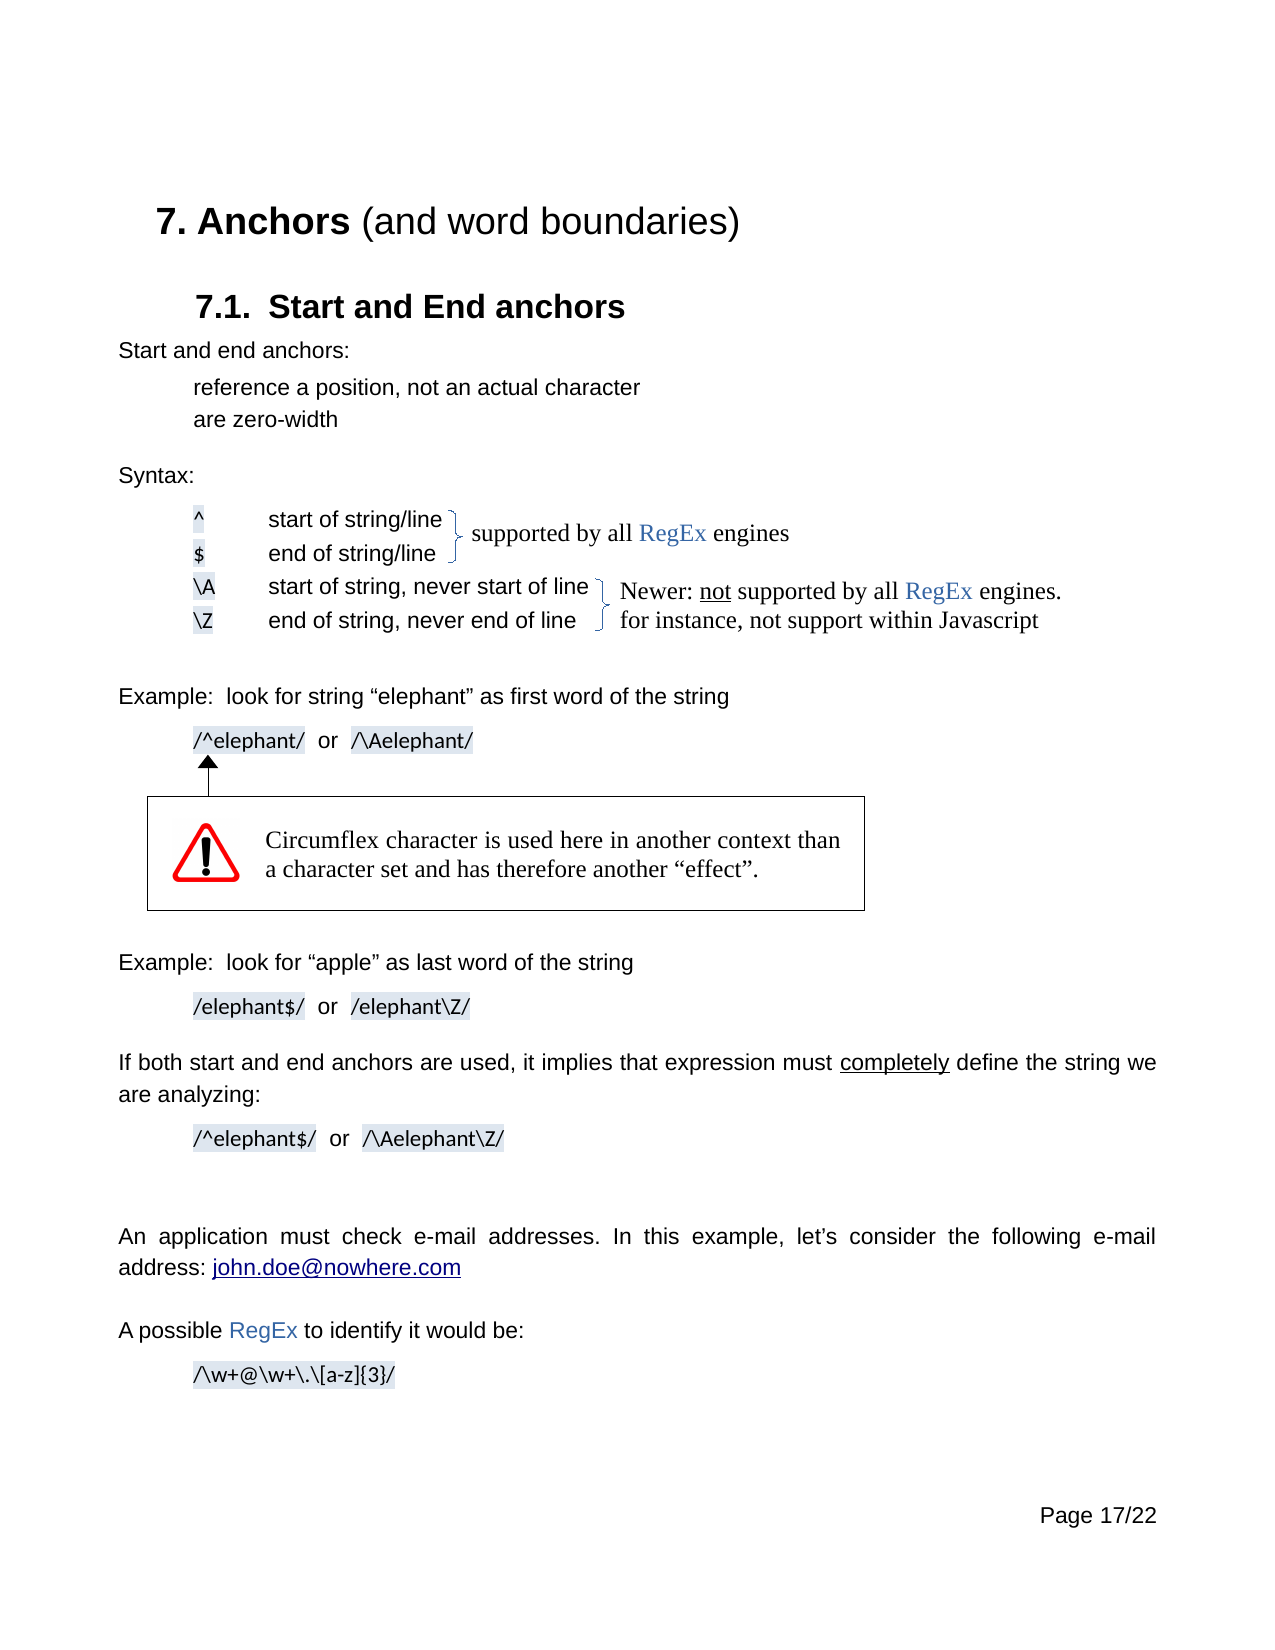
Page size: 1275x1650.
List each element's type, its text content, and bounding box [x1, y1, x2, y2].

subtitle \Z end of string, never end of line [620, 606, 1097, 634]
subtitle /elephant$/ or /elephant\Z/ [193, 992, 1157, 1020]
subtitle Start and end anchors: [118, 337, 1157, 363]
subtitle Anchors (and word boundaries) [155, 199, 1157, 242]
subtitle $ end of string/line [193, 539, 1157, 567]
subtitle An application must check e-mail addresses. In this example, let’s consider the following e-mail address: john.doe@nowhere.com [118, 1223, 1157, 1281]
subtitle Example: look for string “elephant” as first word of the string [118, 683, 1157, 709]
subtitle ^ start of string/line [193, 505, 1157, 533]
picture [171, 818, 241, 887]
subtitle Example: look for “apple” as last word of the string [118, 948, 1157, 975]
subtitle /^elephant$/ or /\Aelephant\Z/ [193, 1124, 1157, 1152]
subtitle \Z end of string, never end of line [193, 606, 619, 634]
subtitle are zero-width [193, 406, 1157, 432]
subtitle /^elephant/ or /\Aelephant/ [193, 726, 1157, 754]
subtitle If both start and end anchors are used, it implies that expression must completely define the string we are analyzing: [118, 1049, 1157, 1107]
subtitle Syntax: [118, 462, 1157, 488]
subtitle /\w+@\w+\.\[a-z]{3}/ [193, 1361, 1157, 1389]
subtitle \A start of string, never start of line [193, 572, 1157, 600]
subtitle A possible RegEx to identify it would be: [118, 1317, 1157, 1344]
subtitle \Z end of string, never end of line [1098, 606, 1157, 634]
subtitle Start and End anchors [195, 286, 1157, 325]
subtitle reference a position, not an actual character [193, 374, 1157, 401]
